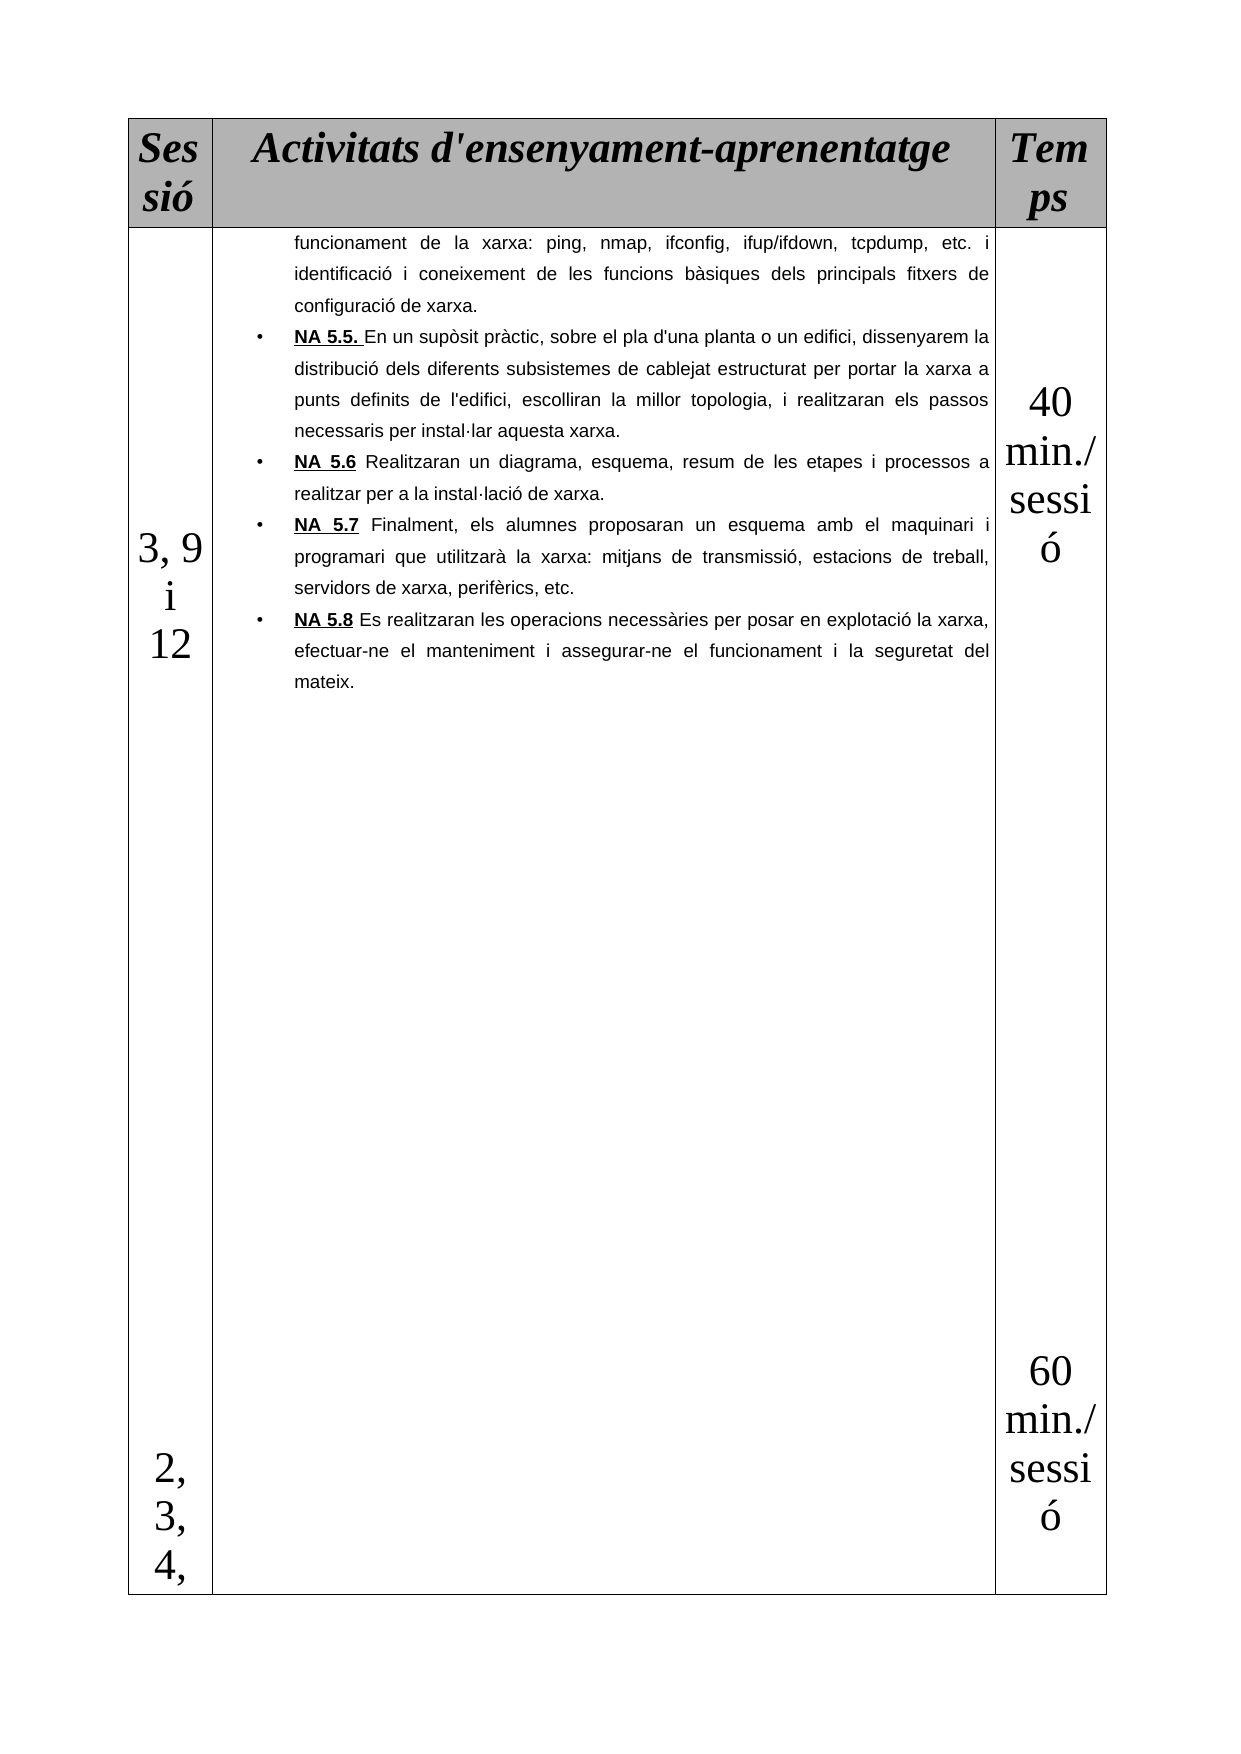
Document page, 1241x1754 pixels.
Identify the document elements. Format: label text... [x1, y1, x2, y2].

table_header Activitats d'ensenyament-aprenentatge [213, 119, 995, 227]
table_cell funcionament de la xarxa: ping, nmap, ifconfig, ifup/ifdown, tcpdump, etc. i identificació i coneixement de les funcions bàsiques dels principals fitxers de configuració de xarxa. NA 5.5. En un supòsit pràctic, sobre el pla d'una planta o un edifici, dissenyarem la distribució dels diferents subsistemes de cablejat estructurat per portar la xarxa a punts definits de l'edifici, escolliran la millor topologia, i realitzaran els passos necessaris per instal·lar aquesta xarxa. NA 5.6 Realitzaran un diagrama, esquema, resum de les etapes i processos a realitzar per a la instal·lació de xarxa. NA 5.7 Finalment, els alumnes proposaran un esquema amb el maquinari i programari que utilitzarà la xarxa: mitjans de transmissió, estacions de treball, servidors de xarxa, perifèrics, etc. NA 5.8 Es realitzaran les operacions necessàries per posar en explotació la xarxa, efectuar-ne el manteniment i assegurar-ne el funcionament i la seguretat del mateix. [213, 228, 995, 1594]
table_cell 3, 9 i 12 2, 3, 4, [129, 228, 212, 1594]
table_cell 40 min./ sessió 60 min./ sessió [996, 228, 1106, 1594]
table_header Temps [996, 119, 1106, 227]
table_header Sessió [129, 119, 212, 227]
